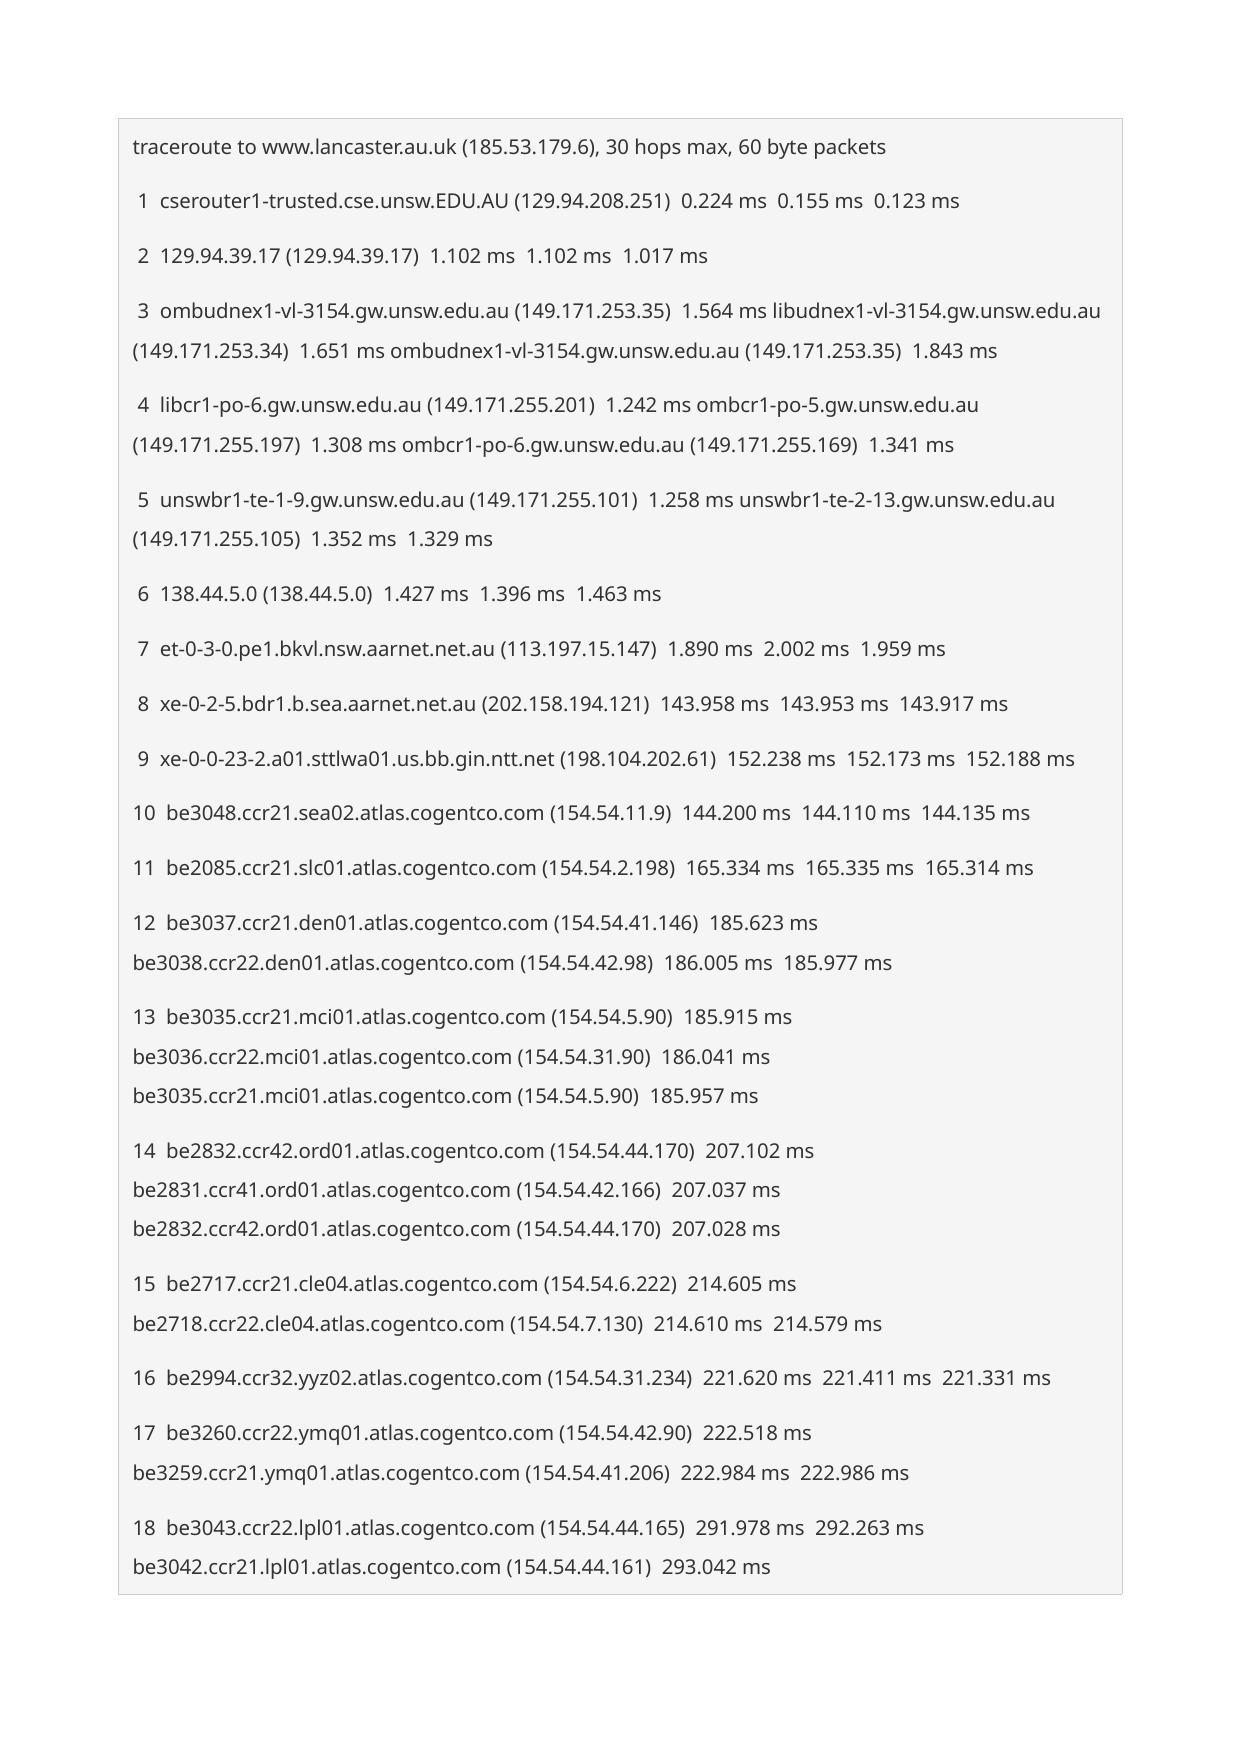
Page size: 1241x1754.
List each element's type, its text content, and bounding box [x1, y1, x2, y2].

text 12 be3037.ccr21.den01.atlas.cogentco.com (154.54.41.146) 185.623 ms be3038.ccr22.den01.atlas.cogentco.com (154.54.42.98) 186.005 ms 185.977 ms [119, 895, 1122, 976]
text 16 be2994.ccr32.yyz02.atlas.cogentco.com (154.54.31.234) 221.620 ms 221.411 ms 221.331 ms [119, 1350, 1122, 1392]
text 15 be2717.ccr21.cle04.atlas.cogentco.com (154.54.6.222) 214.605 ms be2718.ccr22.cle04.atlas.cogentco.com (154.54.7.130) 214.610 ms 214.579 ms [119, 1256, 1122, 1337]
text 2 129.94.39.17 (129.94.39.17) 1.102 ms 1.102 ms 1.017 ms [119, 228, 1122, 270]
text 11 be2085.ccr21.slc01.atlas.cogentco.com (154.54.2.198) 165.334 ms 165.335 ms 165.314 ms [119, 840, 1122, 882]
text 7 et-0-3-0.pe1.bkvl.nsw.aarnet.net.au (113.197.15.147) 1.890 ms 2.002 ms 1.959 ms [119, 620, 1122, 662]
text 8 xe-0-2-5.bdr1.b.sea.aarnet.net.au (202.158.194.121) 143.958 ms 143.953 ms 143.917 ms [119, 675, 1122, 717]
text 5 unswbr1-te-1-9.gw.unsw.edu.au (149.171.255.101) 1.258 ms unswbr1-te-2-13.gw.unsw.edu.au (149.171.255.105) 1.352 ms 1.329 ms [119, 471, 1122, 552]
text 9 xe-0-0-23-2.a01.sttlwa01.us.bb.gin.ntt.net (198.104.202.61) 152.238 ms 152.173 ms 152.188 ms [119, 730, 1122, 772]
text 3 ombudnex1-vl-3154.gw.unsw.edu.au (149.171.253.35) 1.564 ms libudnex1-vl-3154.gw.unsw.edu.au (149.171.253.34) 1.651 ms ombudnex1-vl-3154.gw.unsw.edu.au (149.171.253.35) 1.843 ms [119, 283, 1122, 364]
text 18 be3043.ccr22.lpl01.atlas.cogentco.com (154.54.44.165) 291.978 ms 292.263 ms be3042.ccr21.lpl01.atlas.cogentco.com (154.54.44.161) 293.042 ms [119, 1499, 1122, 1594]
text 14 be2832.ccr42.ord01.atlas.cogentco.com (154.54.44.170) 207.102 ms be2831.ccr41.ord01.atlas.cogentco.com (154.54.42.166) 207.037 ms be2832.ccr42.ord01.atlas.cogentco.com (154.54.44.170) 207.028 ms [119, 1122, 1122, 1243]
text 1 cserouter1-trusted.cse.unsw.EDU.AU (129.94.208.251) 0.224 ms 0.155 ms 0.123 ms [119, 173, 1122, 215]
text 17 be3260.ccr22.ymq01.atlas.cogentco.com (154.54.42.90) 222.518 ms be3259.ccr21.ymq01.atlas.cogentco.com (154.54.41.206) 222.984 ms 222.986 ms [119, 1405, 1122, 1486]
text 6 138.44.5.0 (138.44.5.0) 1.427 ms 1.396 ms 1.463 ms [119, 565, 1122, 607]
text 10 be3048.ccr21.sea02.atlas.cogentco.com (154.54.11.9) 144.200 ms 144.110 ms 144.135 ms [119, 785, 1122, 827]
text 13 be3035.ccr21.mci01.atlas.cogentco.com (154.54.5.90) 185.915 ms be3036.ccr22.mci01.atlas.cogentco.com (154.54.31.90) 186.041 ms be3035.ccr21.mci01.atlas.cogentco.com (154.54.5.90) 185.957 ms [119, 989, 1122, 1109]
text 4 libcr1-po-6.gw.unsw.edu.au (149.171.255.201) 1.242 ms ombcr1-po-5.gw.unsw.edu.au (149.171.255.197) 1.308 ms ombcr1-po-6.gw.unsw.edu.au (149.171.255.169) 1.341 ms [119, 377, 1122, 458]
text traceroute to www.lancaster.au.uk (185.53.179.6), 30 hops max, 60 byte packets [119, 119, 1122, 160]
